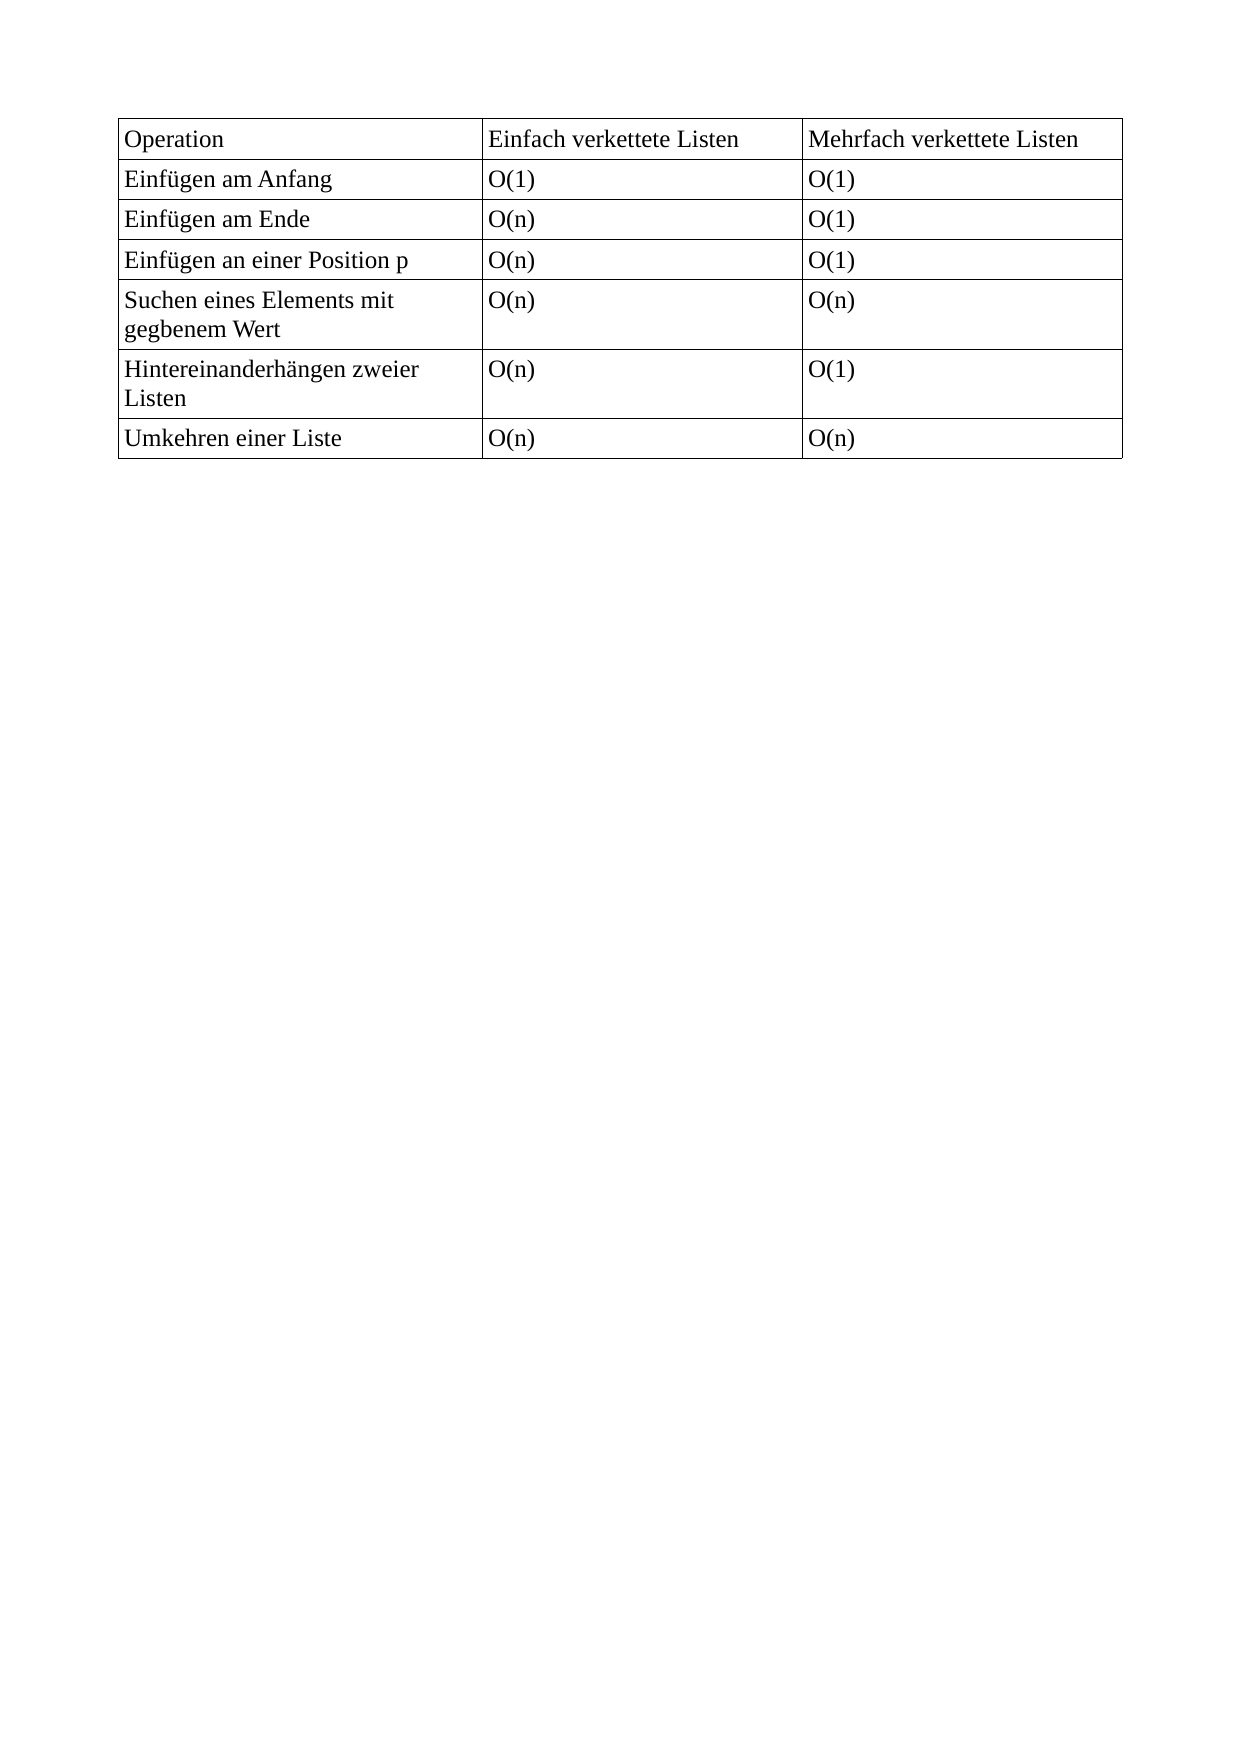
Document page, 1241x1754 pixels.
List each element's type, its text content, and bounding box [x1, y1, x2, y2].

table_cell Einfügen an einer Position p [119, 240, 482, 279]
table_cell Umkehren einer Liste [119, 419, 482, 458]
table_cell O(n) [483, 280, 802, 348]
table_cell Einfügen am Anfang [119, 160, 482, 199]
table_cell Einfügen am Ende [119, 200, 482, 239]
table_cell O(n) [483, 350, 802, 417]
table_cell Hintereinanderhängen zweier Listen [119, 350, 482, 417]
table_cell O(n) [483, 419, 802, 458]
table_cell O(1) [483, 160, 802, 199]
table_cell O(1) [803, 160, 1122, 199]
table_cell O(n) [483, 200, 802, 239]
table_cell O(n) [803, 280, 1122, 348]
table_cell Suchen eines Elements mit gegbenem Wert [119, 280, 482, 348]
table_cell O(1) [803, 350, 1122, 417]
table_header Mehrfach verkettete Listen [803, 119, 1122, 158]
table_cell O(n) [483, 240, 802, 279]
table_cell O(1) [803, 240, 1122, 279]
table_header Einfach verkettete Listen [483, 119, 802, 158]
table_header Operation [119, 119, 482, 158]
table_cell O(n) [803, 419, 1122, 458]
table_cell O(1) [803, 200, 1122, 239]
